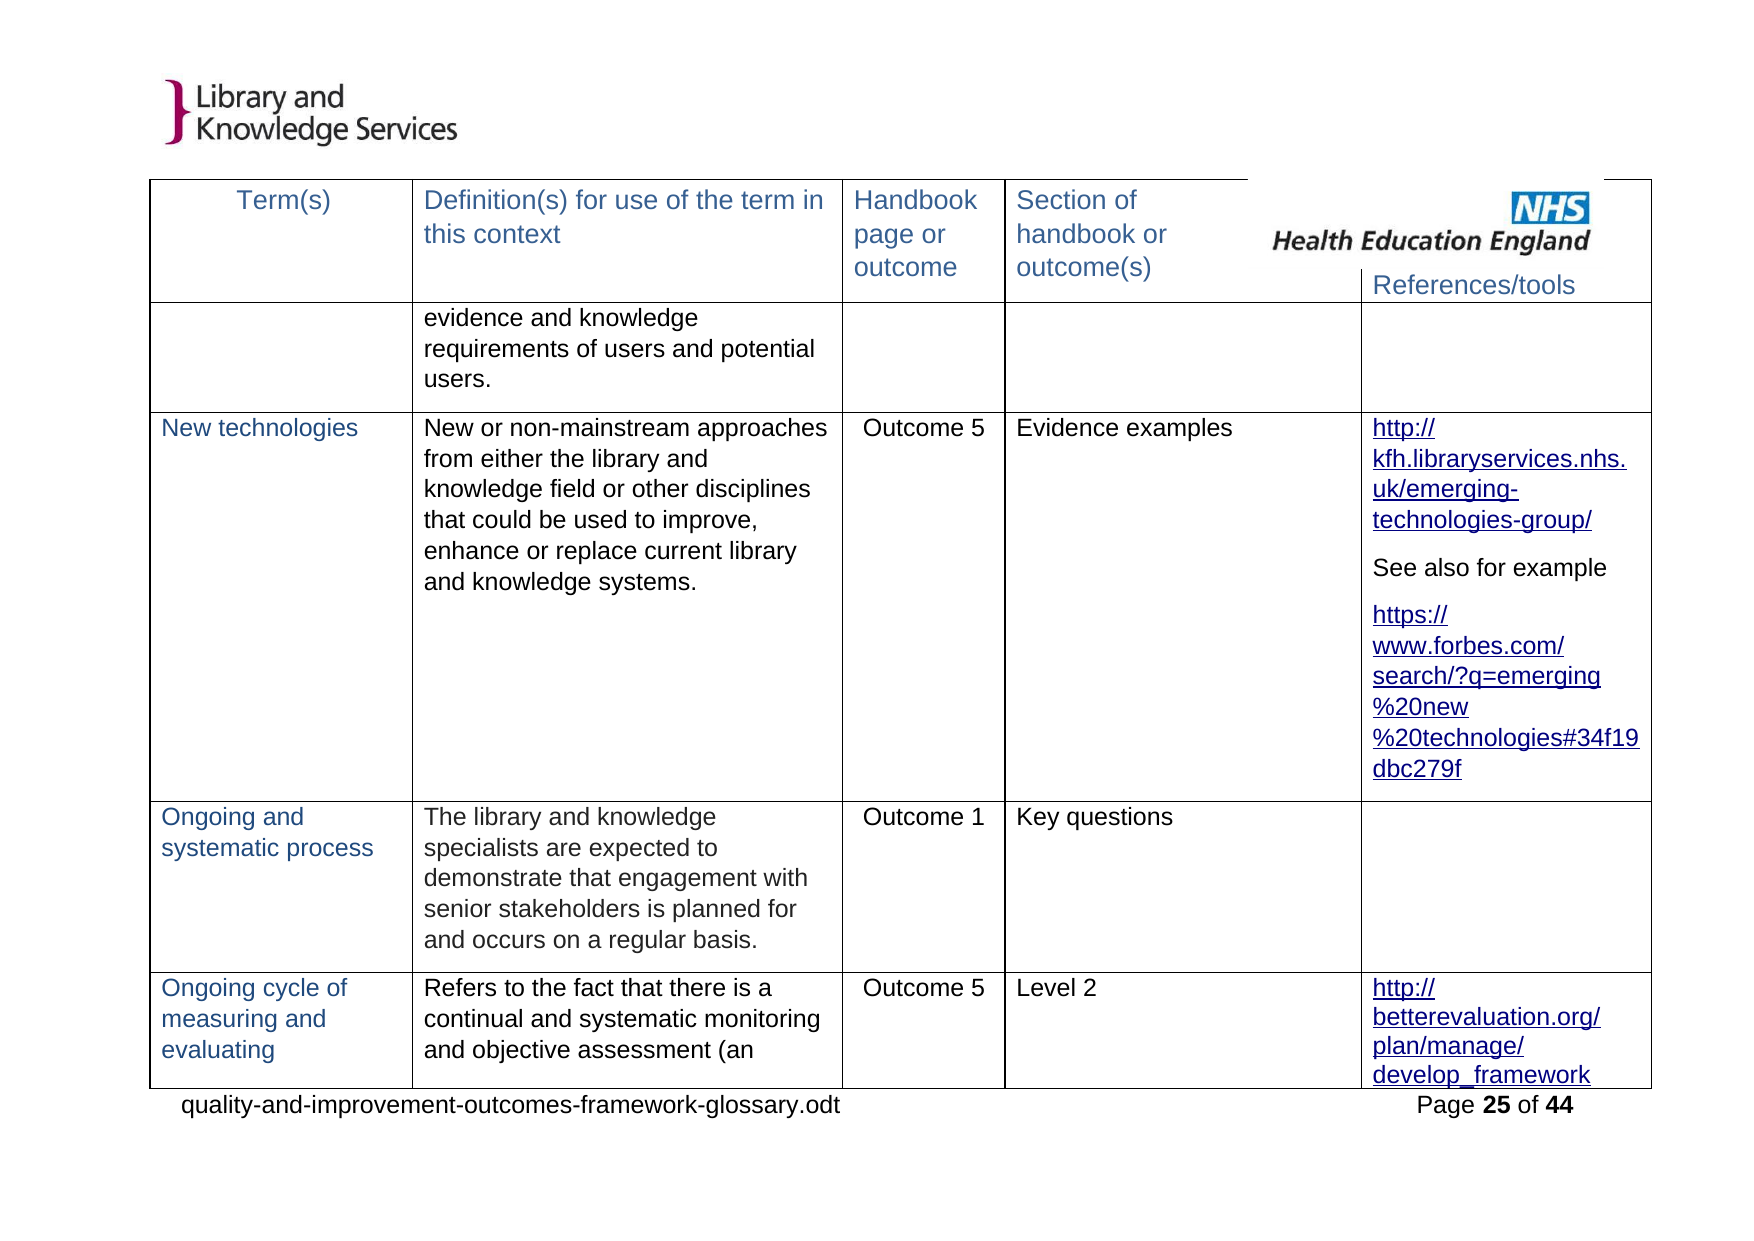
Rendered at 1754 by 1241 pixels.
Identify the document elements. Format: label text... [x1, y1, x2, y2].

table_cell Outcome 5 [843, 413, 1004, 801]
table_cell [1006, 303, 1361, 412]
table_header Term(s) [151, 180, 412, 302]
table_cell Outcome 5 [843, 973, 1004, 1088]
table_cell [151, 303, 412, 412]
table_cell [843, 303, 1004, 412]
table_cell Outcome 1 [843, 802, 1004, 972]
table_header References/tools [1362, 180, 1651, 302]
table_cell [1362, 303, 1651, 412]
table_cell Key questions [1006, 802, 1361, 972]
table_cell New technologies [151, 413, 412, 801]
table_cell Level 2 [1006, 973, 1361, 1088]
table_cell Evidence examples [1006, 413, 1361, 801]
table_cell http://kfh.libraryservices.nhs.uk/emerging-technologies-group/ See also for example https://www.forbes.com/search/?q=emerging%20new%20technologies#34f19dbc279f [1362, 413, 1651, 801]
table_cell Refers to the fact that there is a continual and systematic monitoring and objective assessment (an [413, 973, 842, 1088]
table_cell Ongoing cycle of measuring and evaluating [151, 973, 412, 1088]
table_cell New or non-mainstream approaches from either the library and knowledge field or other disciplines that could be used to improve, enhance or replace current library and knowledge systems. [413, 413, 842, 801]
table_header Section of handbook or outcome(s) [1006, 180, 1361, 302]
table_cell http://betterevaluation.org/plan/manage/develop_framework [1362, 973, 1651, 1088]
table_header Handbook page or outcome [843, 180, 1004, 302]
table_cell evidence and knowledge requirements of users and potential users. [413, 303, 842, 412]
table_cell Ongoing and systematic process [151, 802, 412, 972]
table_cell [1362, 802, 1651, 972]
table_header Definition(s) for use of the term in this context [413, 180, 842, 302]
table_cell The library and knowledge specialists are expected to demonstrate that engagement with senior stakeholders is planned for and occurs on a regular basis. [413, 802, 842, 972]
